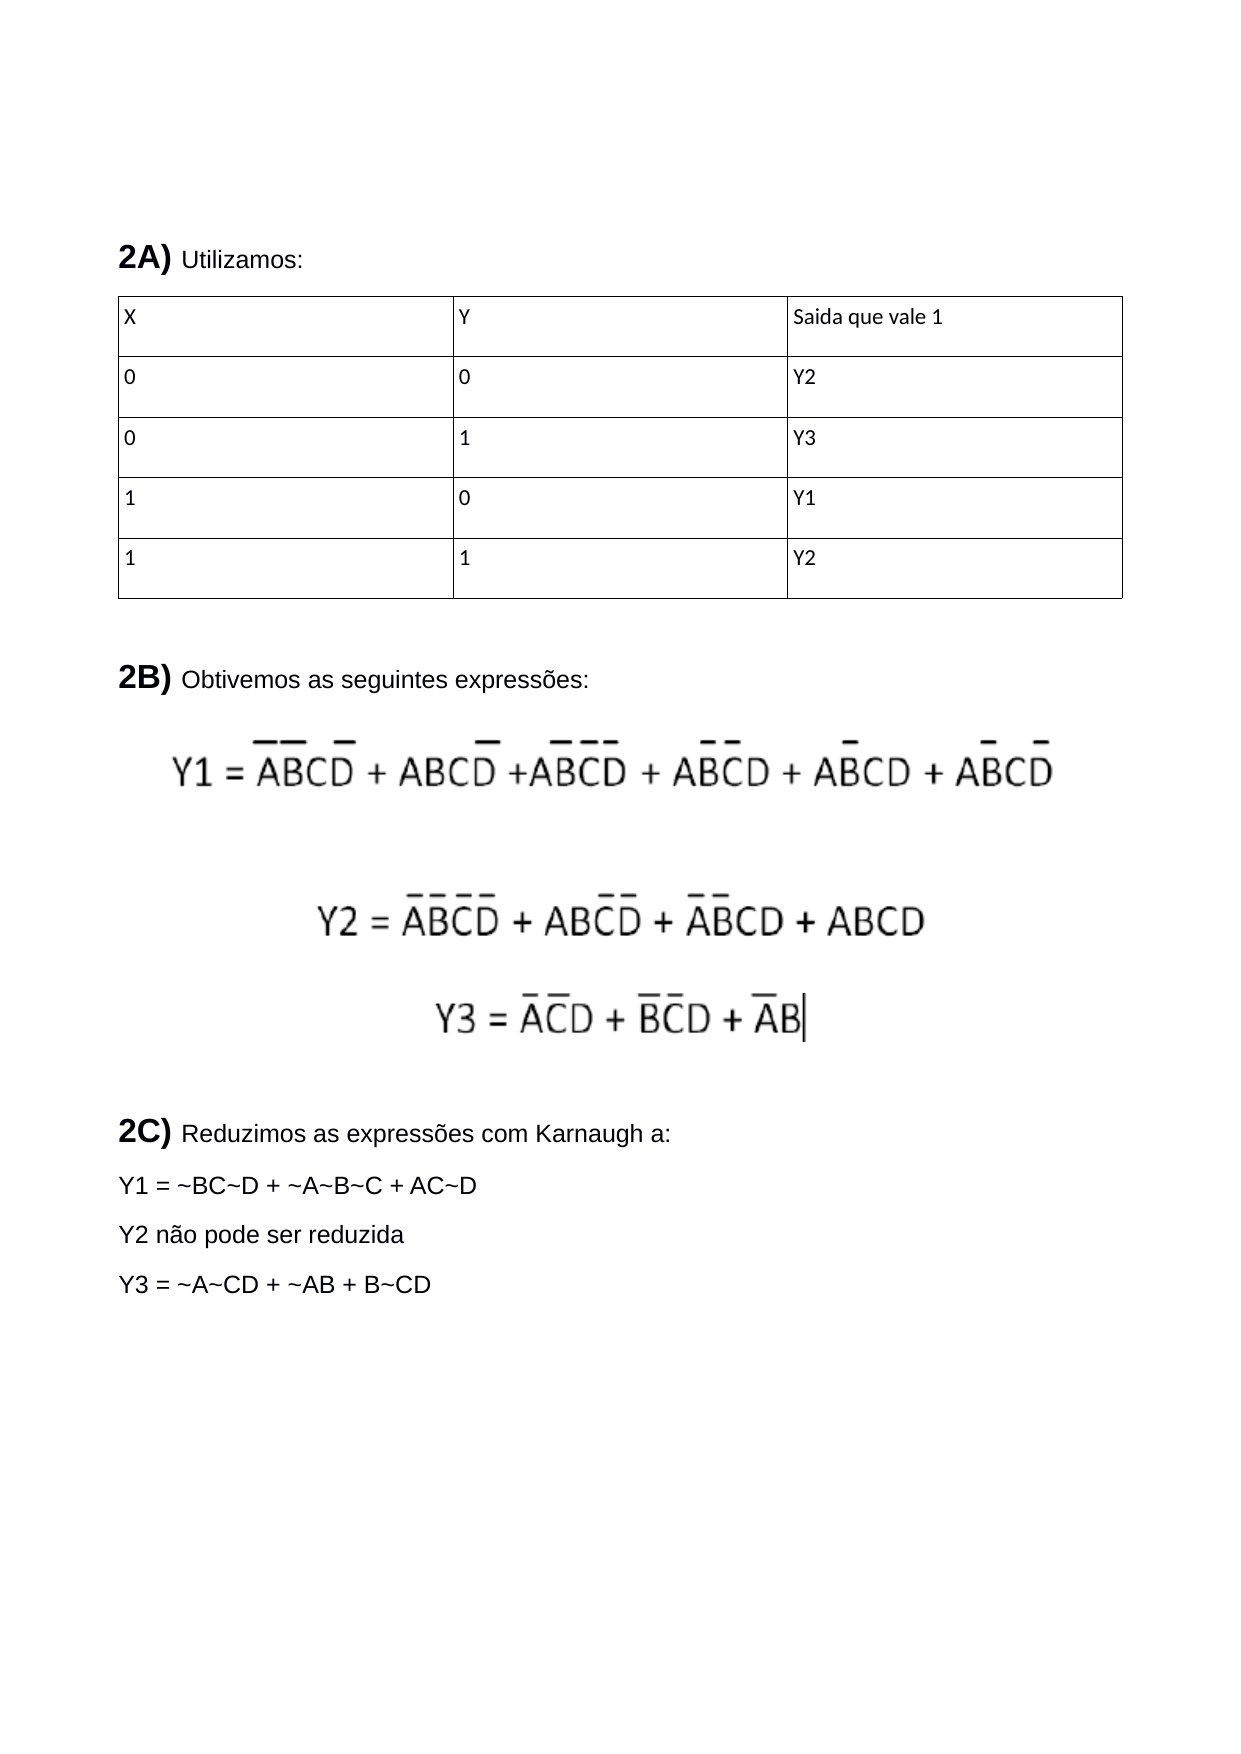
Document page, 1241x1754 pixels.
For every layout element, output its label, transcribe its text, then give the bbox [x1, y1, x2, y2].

table_header Y [454, 297, 787, 356]
table_cell 1 [454, 418, 787, 477]
table_header X [119, 297, 453, 356]
table_cell Y1 [788, 478, 1122, 538]
table_cell Y3 [788, 418, 1122, 477]
table_cell 0 [119, 357, 453, 417]
table_cell 0 [119, 418, 453, 477]
text 2C) Reduzimos as expressões com Karnaugh a: [118, 1112, 1122, 1150]
text 2A) Utilizamos: [118, 237, 1122, 275]
table_header Saida que vale 1 [788, 297, 1122, 356]
table_cell Y2 [788, 357, 1122, 417]
table_cell 1 [119, 539, 453, 598]
text 2B) Obtivemos as seguintes expressões: [118, 657, 1122, 696]
table_cell 1 [454, 539, 787, 598]
text Y1 = ~BC~D + ~A~B~C + AC~D [118, 1171, 1122, 1199]
table_cell 0 [454, 357, 787, 417]
table_cell 0 [454, 478, 787, 538]
text Y3 = ~A~CD + ~AB + B~CD [118, 1270, 1122, 1299]
table_cell Y2 [788, 539, 1122, 598]
table_cell 1 [119, 478, 453, 538]
text Y2 não pode ser reduzida [118, 1220, 1122, 1249]
